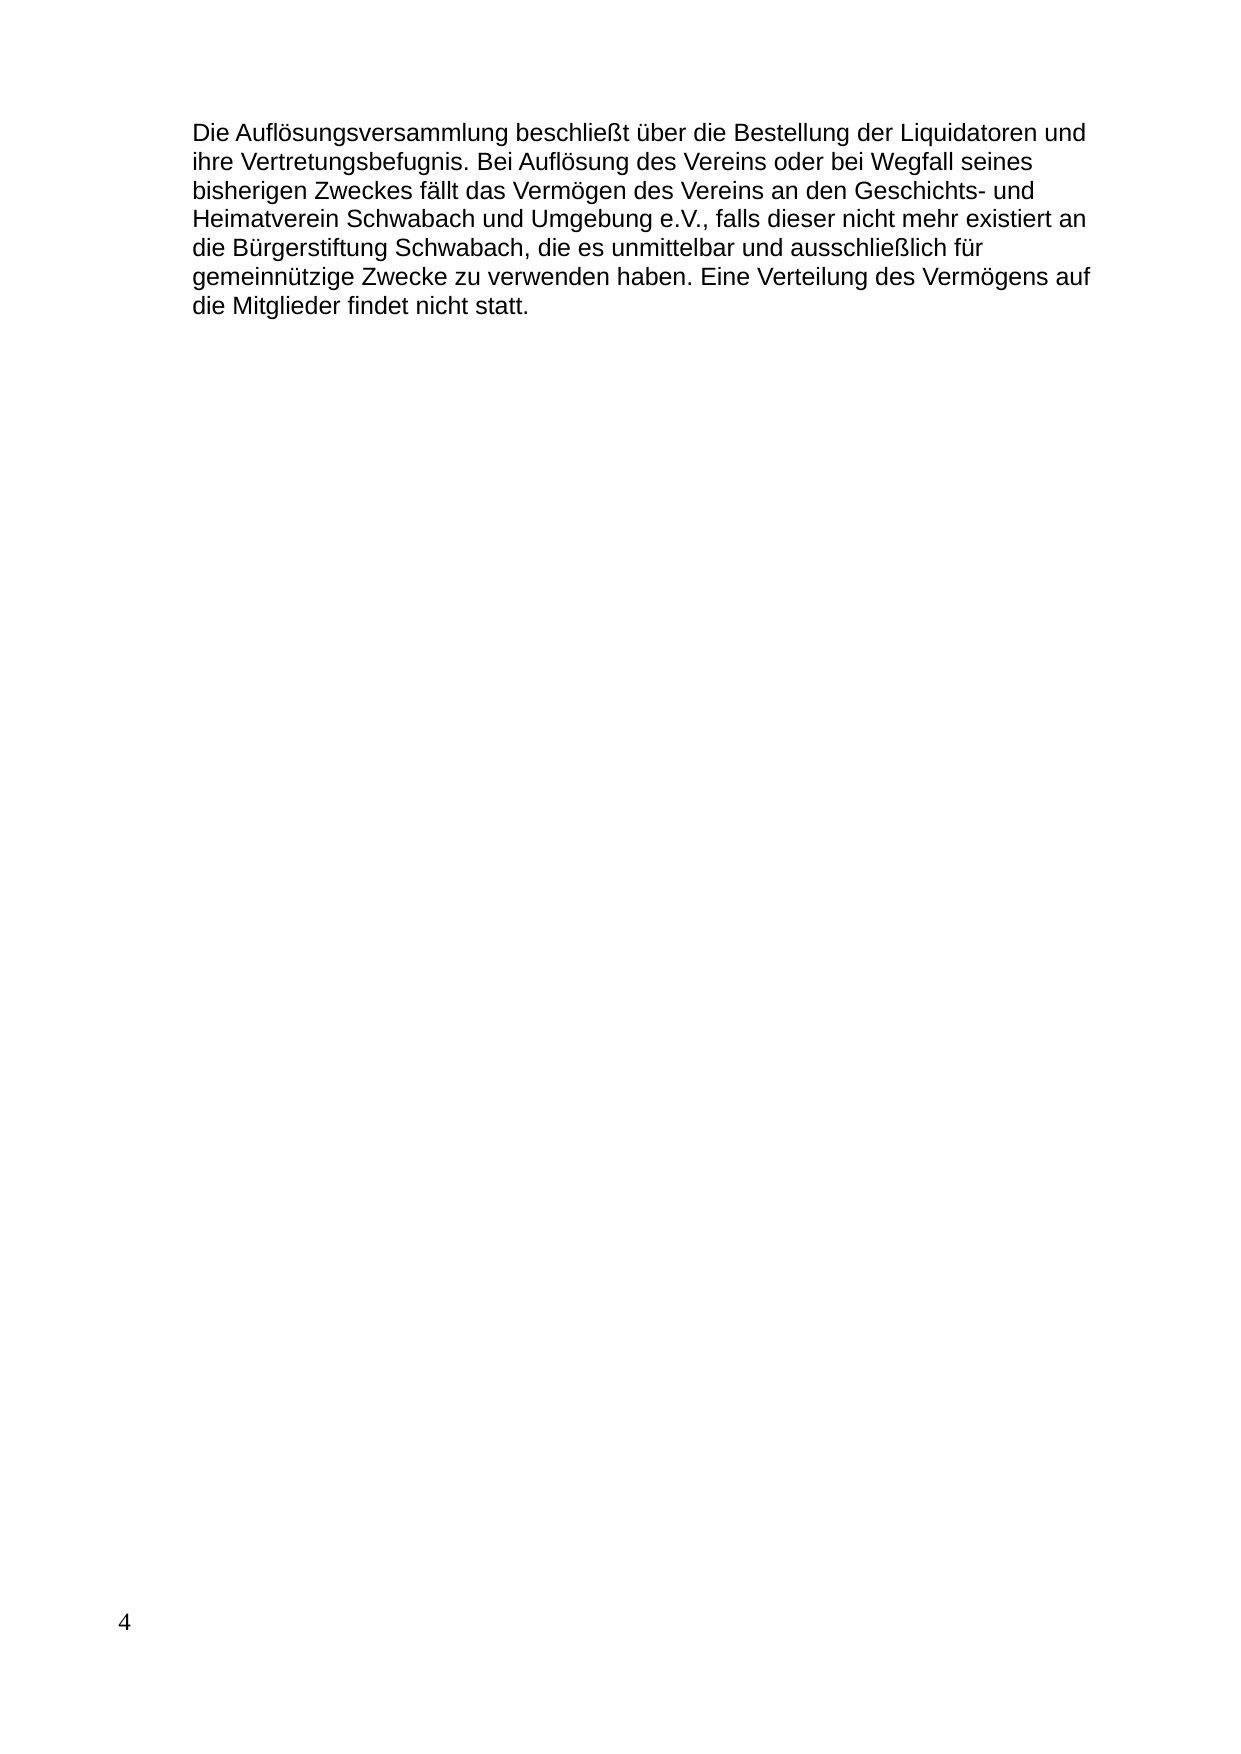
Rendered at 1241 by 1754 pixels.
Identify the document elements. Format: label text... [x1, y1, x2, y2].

text Die Auflösungsversammlung beschließt über die Bestellung der Liquidatoren und ihre Vertretungsbefugnis. Bei Auflösung des Vereins oder bei Wegfall seines bisherigen Zweckes fällt das Vermögen des Vereins an den Geschichts- und Heimatverein Schwabach und Umgebung e.V., falls dieser nicht mehr existiert an die Bürgerstiftung Schwabach, die es unmittelbar und ausschließlich für gemeinnützige Zwecke zu verwenden haben. Eine Verteilung des Vermögens auf die Mitglieder findet nicht statt. [192, 118, 1122, 319]
